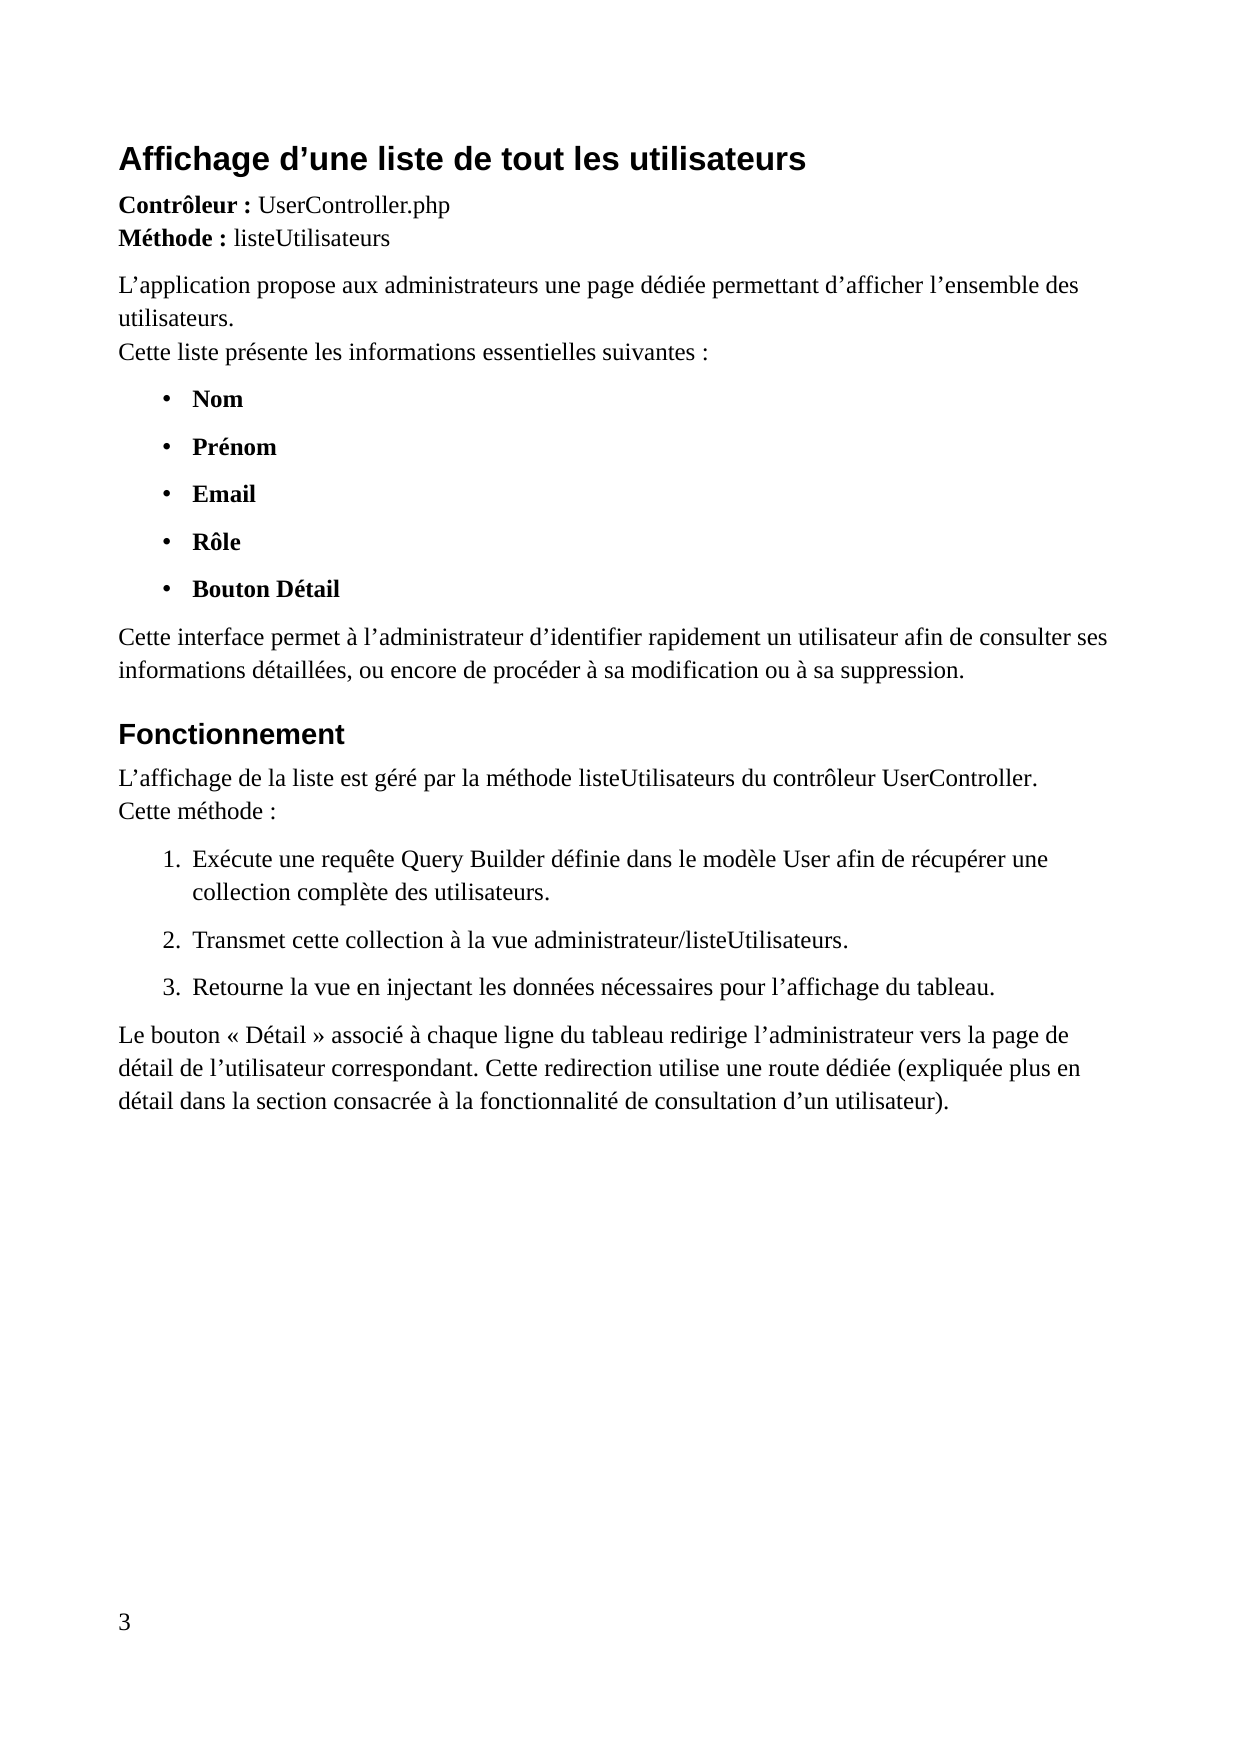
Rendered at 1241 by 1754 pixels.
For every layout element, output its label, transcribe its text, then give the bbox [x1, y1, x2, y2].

list Bouton Détail [162, 574, 1122, 603]
text Le bouton « Détail » associé à chaque ligne du tableau redirige l’administrateur vers la page de détail de l’utilisateur correspondant. Cette redirection utilise une route dédiée (expliquée plus en détail dans la section consacrée à la fonctionnalité de consultation d’un utilisateur). [118, 1020, 1122, 1115]
list Transmet cette collection à la vue administrateur/listeUtilisateurs. [162, 925, 1122, 953]
list Email [162, 479, 1122, 508]
subtitle Affichage d’une liste de tout les utilisateurs [118, 139, 1122, 177]
list Rôle [162, 527, 1122, 556]
text Contrôleur : UserController.php Méthode : listeUtilisateurs [118, 190, 1122, 252]
text Cette interface permet à l’administrateur d’identifier rapidement un utilisateur afin de consulter ses informations détaillées, ou encore de procéder à sa modification ou à sa suppression. [118, 622, 1122, 684]
list Nom [162, 384, 1122, 413]
text L’affichage de la liste est géré par la méthode listeUtilisateurs du contrôleur UserController. Cette méthode : [118, 763, 1122, 825]
list Prénom [162, 432, 1122, 461]
text L’application propose aux administrateurs une page dédiée permettant d’afficher l’ensemble des utilisateurs. Cette liste présente les informations essentielles suivantes : [118, 271, 1122, 365]
list Retourne la vue en injectant les données nécessaires pour l’affichage du tableau. [162, 972, 1122, 1001]
subtitle Fonctionnement [118, 717, 1122, 751]
list Exécute une requête Query Builder définie dans le modèle User afin de récupérer une collection complète des utilisateurs. [162, 844, 1122, 906]
